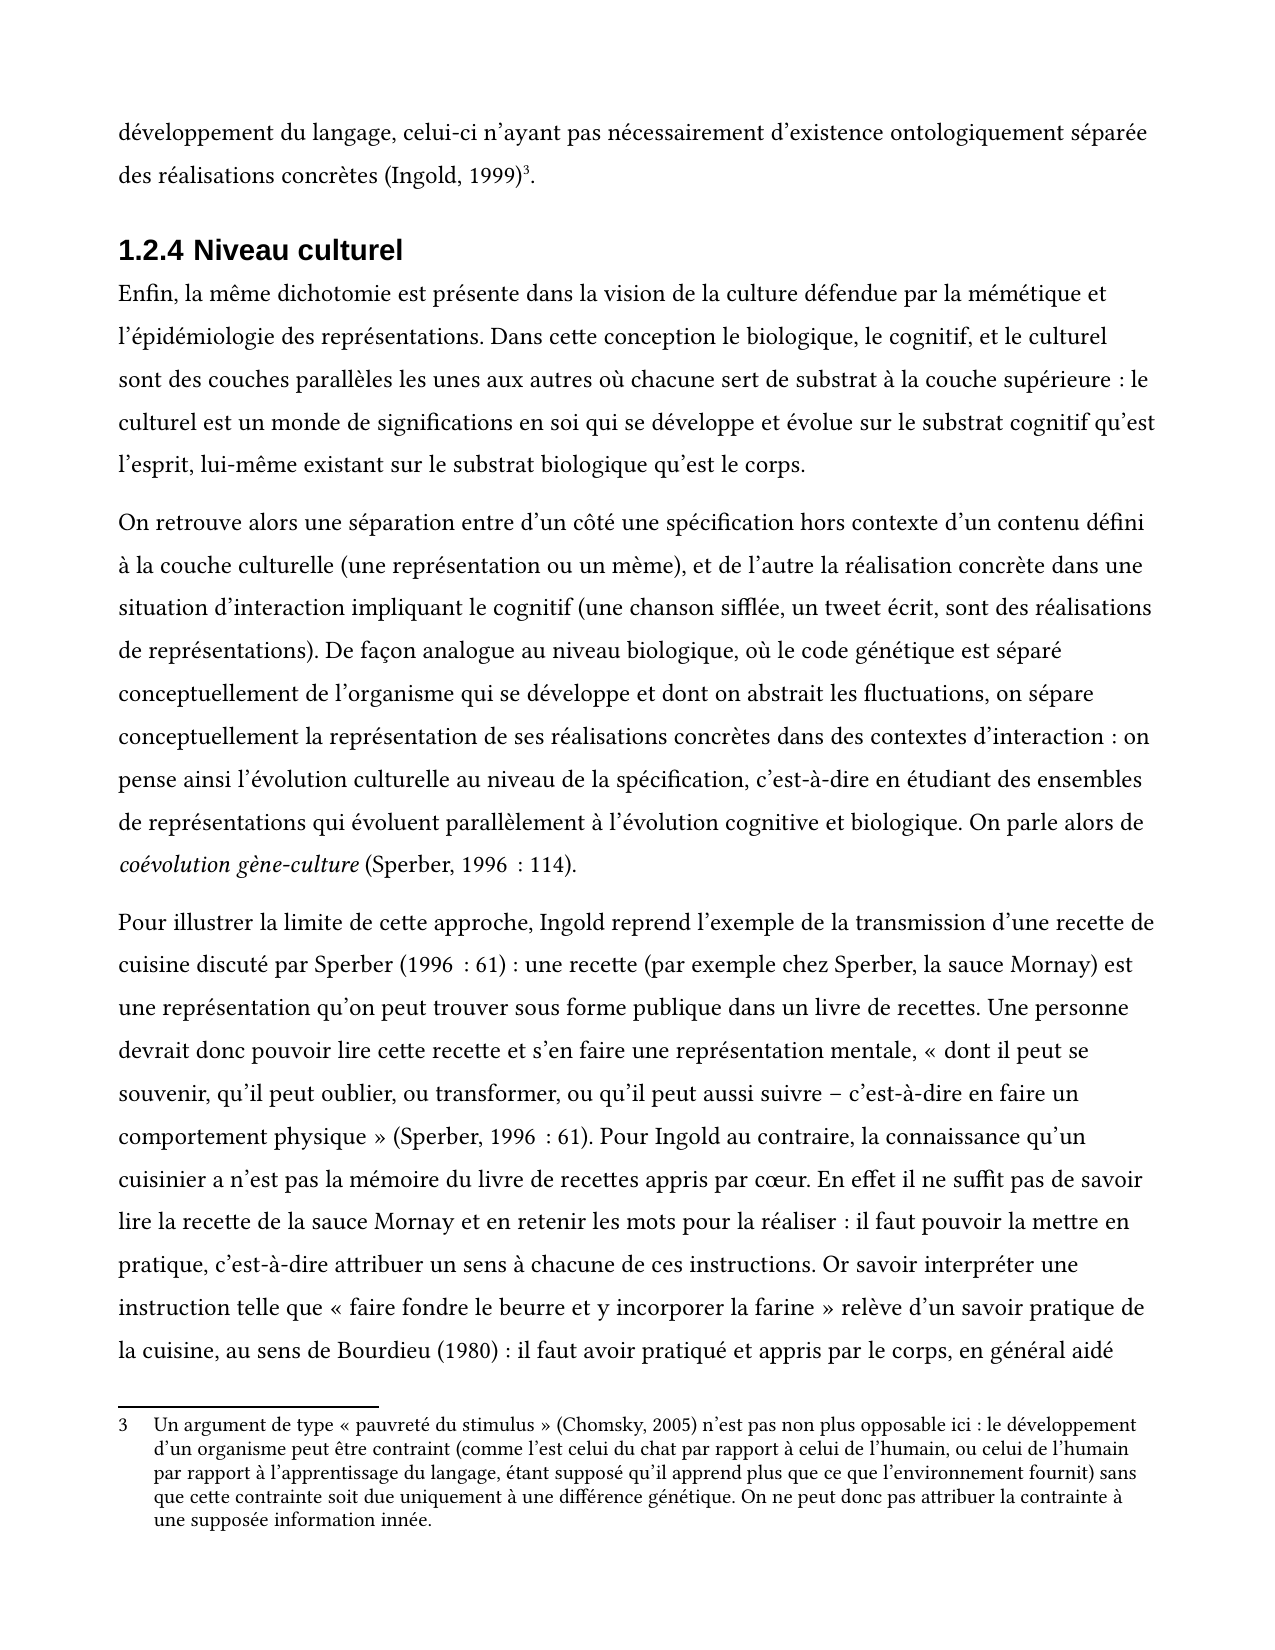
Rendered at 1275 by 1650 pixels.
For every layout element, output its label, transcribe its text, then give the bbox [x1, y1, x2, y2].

text Un argument de type « pauvreté du stimulus » (Chomsky, 2005) n’est pas non plus opposable ici : le développement d’un organisme peut être contraint (comme l’est celui du chat par rapport à celui de l’humain, ou celui de l’humain par rapport à l’apprentissage du langage, étant supposé qu’il apprend plus que ce que l’environnement fournit) sans que cette contrainte soit due uniquement à une différence génétique. On ne peut donc pas attribuer la contrainte à une supposée information innée. [118, 1413, 1157, 1532]
text Enfin, la même dichotomie est présente dans la vision de la culture défendue par la mémétique et l’épidémiologie des représentations. Dans cette conception le biologique, le cognitif, et le culturel sont des couches parallèles les unes aux autres où chacune sert de substrat à la couche supérieure : le culturel est un monde de significations en soi qui se développe et évolue sur le substrat cognitif qu’est l’esprit, lui-même existant sur le substrat biologique qu’est le corps. [118, 279, 1157, 479]
text On retrouve alors une séparation entre d’un côté une spécification hors contexte d’un contenu défini à la couche culturelle (une représentation ou un mème), et de l’autre la réalisation concrète dans une situation d’interaction impliquant le cognitif (une chanson sifflée, un tweet écrit, sont des réalisations de représentations). De façon analogue au niveau biologique, où le code génétique est séparé conceptuellement de l’organisme qui se développe et dont on abstrait les fluctuations, on sépare conceptuellement la représentation de ses réalisations concrètes dans des contextes d’interaction : on pense ainsi l’évolution culturelle au niveau de la spécification, c’est-à-dire en étudiant des ensembles de représentations qui évoluent parallèlement à l’évolution cognitive et biologique. On parle alors de coévolution gène-culture (Sperber, 1996 : 114). [118, 508, 1157, 879]
text Pour illustrer la limite de cette approche, Ingold reprend l’exemple de la transmission d’une recette de cuisine discuté par Sperber (1996 : 61) : une recette (par exemple chez Sperber, la sauce Mornay) est une représentation qu’on peut trouver sous forme publique dans un livre de recettes. Une personne devrait donc pouvoir lire cette recette et s’en faire une représentation mentale, « dont il peut se souvenir, qu’il peut oublier, ou transformer, ou qu’il peut aussi suivre – c’est-à-dire en faire un comportement physique » (Sperber, 1996 : 61). Pour Ingold au contraire, la connaissance qu’un cuisinier a n’est pas la mémoire du livre de recettes appris par cœur. En effet il ne suffit pas de savoir lire la recette de la sauce Mornay et en retenir les mots pour la réaliser : il faut pouvoir la mettre en pratique, c’est-à-dire attribuer un sens à chacune de ces instructions. Or savoir interpréter une instruction telle que « faire fondre le beurre et y incorporer la farine » relève d’un savoir pratique de la cuisine, au sens de Bourdieu (1980) : il faut avoir pratiqué et appris par le corps, en général aidé [118, 908, 1157, 1364]
subtitle Niveau culturel [118, 233, 1157, 267]
text développement du langage, celui-ci n’ayant pas nécessairement d’existence ontologiquement séparée des réalisations concrètes (Ingold, 1999). [118, 118, 1157, 189]
